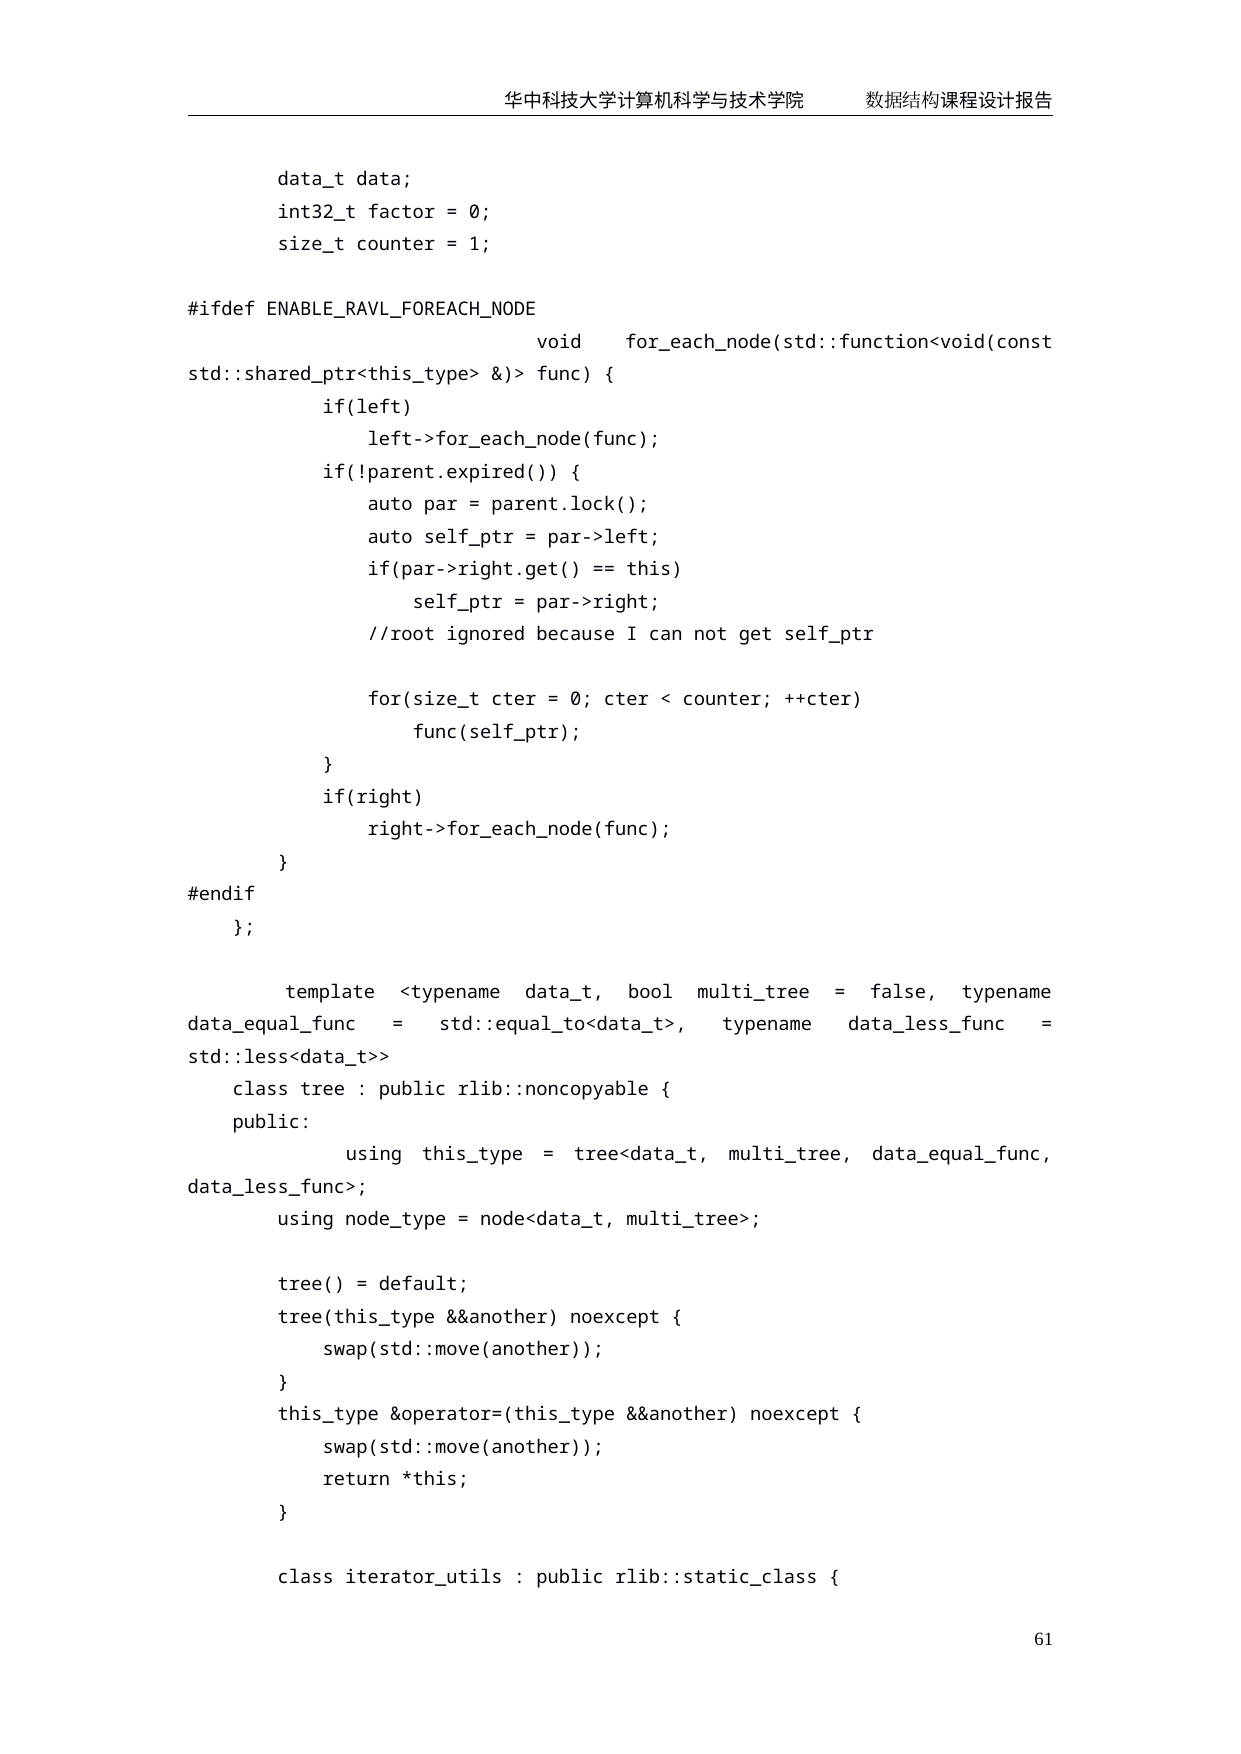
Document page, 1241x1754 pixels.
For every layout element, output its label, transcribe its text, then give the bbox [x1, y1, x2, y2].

text size_t counter = 1; [187, 227, 1053, 259]
text return *this; [187, 1462, 1053, 1494]
text if(left) [187, 389, 1053, 422]
text }; [187, 909, 1053, 942]
text data_t data; [187, 162, 1053, 194]
text if(right) [187, 779, 1053, 812]
text template <typename data_t, bool multi_tree = false, typename data_equal_func = std::equal_to<data_t>, typename data_less_func = std::less<data_t>> [187, 974, 1053, 1072]
text using this_type = tree<data_t, multi_tree, data_equal_func, data_less_func>; [187, 1137, 1053, 1202]
text auto par = parent.lock(); [187, 487, 1053, 519]
text tree() = default; [187, 1267, 1053, 1299]
text right->for_each_node(func); [187, 812, 1053, 844]
text this_type &operator=(this_type &&another) noexcept { [187, 1397, 1053, 1429]
text void for_each_node(std::function<void(const std::shared_ptr<this_type> &)> func) { [187, 324, 1053, 389]
text public: [187, 1104, 1053, 1137]
text func(self_ptr); [187, 714, 1053, 747]
text class iterator_utils : public rlib::static_class { [187, 1559, 1053, 1592]
text int32_t factor = 0; [187, 194, 1053, 227]
text swap(std::move(another)); [187, 1332, 1053, 1364]
text //root ignored because I can not get self_ptr [187, 617, 1053, 649]
text } [187, 844, 1053, 877]
text auto self_ptr = par->left; [187, 519, 1053, 552]
text class tree : public rlib::noncopyable { [187, 1072, 1053, 1104]
text #ifdef ENABLE_RAVL_FOREACH_NODE [187, 292, 1053, 324]
text } [187, 1364, 1053, 1397]
text if(!parent.expired()) { [187, 454, 1053, 487]
text #endif [187, 877, 1053, 909]
text tree(this_type &&another) noexcept { [187, 1299, 1053, 1332]
text using node_type = node<data_t, multi_tree>; [187, 1202, 1053, 1234]
text for(size_t cter = 0; cter < counter; ++cter) [187, 682, 1053, 714]
text swap(std::move(another)); [187, 1429, 1053, 1462]
text self_ptr = par->right; [187, 584, 1053, 617]
text if(par->right.get() == this) [187, 552, 1053, 584]
text left->for_each_node(func); [187, 422, 1053, 454]
text } [187, 747, 1053, 779]
text } [187, 1494, 1053, 1527]
